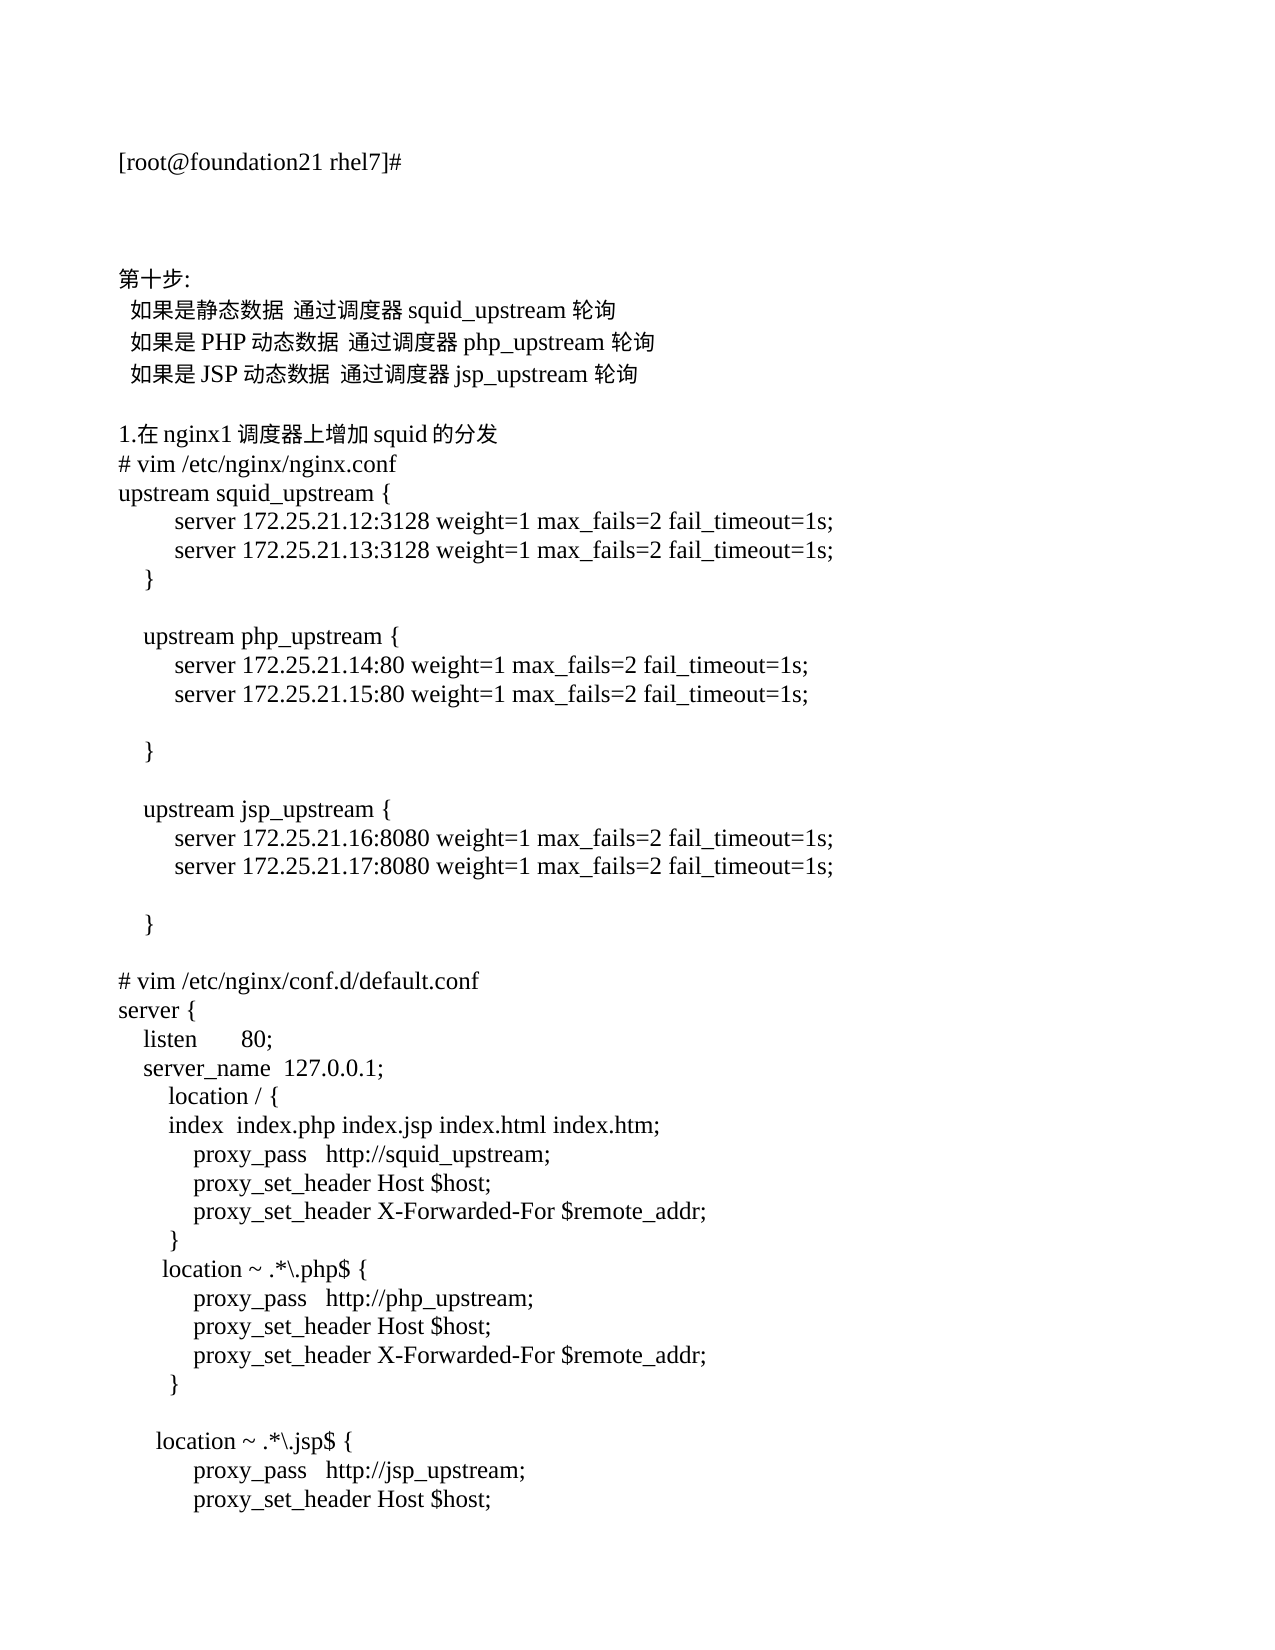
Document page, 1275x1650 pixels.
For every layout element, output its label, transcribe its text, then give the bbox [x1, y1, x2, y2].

text } [118, 1225, 1157, 1254]
text proxy_pass http://squid_upstream; [118, 1139, 1157, 1168]
text proxy_set_header Host $host; [118, 1484, 1157, 1513]
text upstream jsp_upstream { [118, 794, 1157, 823]
text 如果是静态数据 通过调度器 squid_upstream 轮询 [118, 293, 1157, 325]
text server 172.25.21.12:3128 weight=1 max_fails=2 fail_timeout=1s; [118, 506, 1157, 535]
text proxy_set_header X-Forwarded-For $remote_addr; [118, 1196, 1157, 1225]
text upstream php_upstream { [118, 621, 1157, 650]
text proxy_set_header Host $host; [118, 1168, 1157, 1196]
text } [118, 736, 1157, 765]
text server 172.25.21.13:3128 weight=1 max_fails=2 fail_timeout=1s; [118, 535, 1157, 564]
text server 172.25.21.16:8080 weight=1 max_fails=2 fail_timeout=1s; [118, 823, 1157, 851]
text location / { [118, 1081, 1157, 1110]
text location ~ .*\.php$ { [118, 1254, 1157, 1283]
text proxy_pass http://jsp_upstream; [118, 1455, 1157, 1484]
text # vim /etc/nginx/nginx.conf [118, 449, 1157, 478]
text proxy_set_header X-Forwarded-For $remote_addr; [118, 1340, 1157, 1369]
text server 172.25.21.14:80 weight=1 max_fails=2 fail_timeout=1s; [118, 650, 1157, 679]
text # vim /etc/nginx/conf.d/default.conf [118, 966, 1157, 995]
text proxy_set_header Host $host; [118, 1311, 1157, 1340]
text server 172.25.21.15:80 weight=1 max_fails=2 fail_timeout=1s; [118, 679, 1157, 708]
text upstream squid_upstream { [118, 478, 1157, 506]
text server_name 127.0.0.1; [118, 1053, 1157, 1081]
text } [118, 1369, 1157, 1398]
text 1.在nginx1调度器上增加squid的分发 [118, 417, 1157, 449]
text 如果是PHP动态数据 通过调度器 php_upstream 轮询 [118, 325, 1157, 357]
text proxy_pass http://php_upstream; [118, 1283, 1157, 1311]
text listen 80; [118, 1024, 1157, 1053]
text } [118, 564, 1157, 593]
text server { [118, 995, 1157, 1024]
text server 172.25.21.17:8080 weight=1 max_fails=2 fail_timeout=1s; [118, 851, 1157, 880]
text location ~ .*\.jsp$ { [118, 1426, 1157, 1455]
text } [118, 909, 1157, 938]
text 如果是JSP动态数据 通过调度器 jsp_upstream 轮询 [118, 357, 1157, 388]
text 第十步: [118, 262, 1157, 293]
text [root@foundation21 rhel7]# [118, 147, 1157, 176]
text index index.php index.jsp index.html index.htm; [118, 1110, 1157, 1139]
